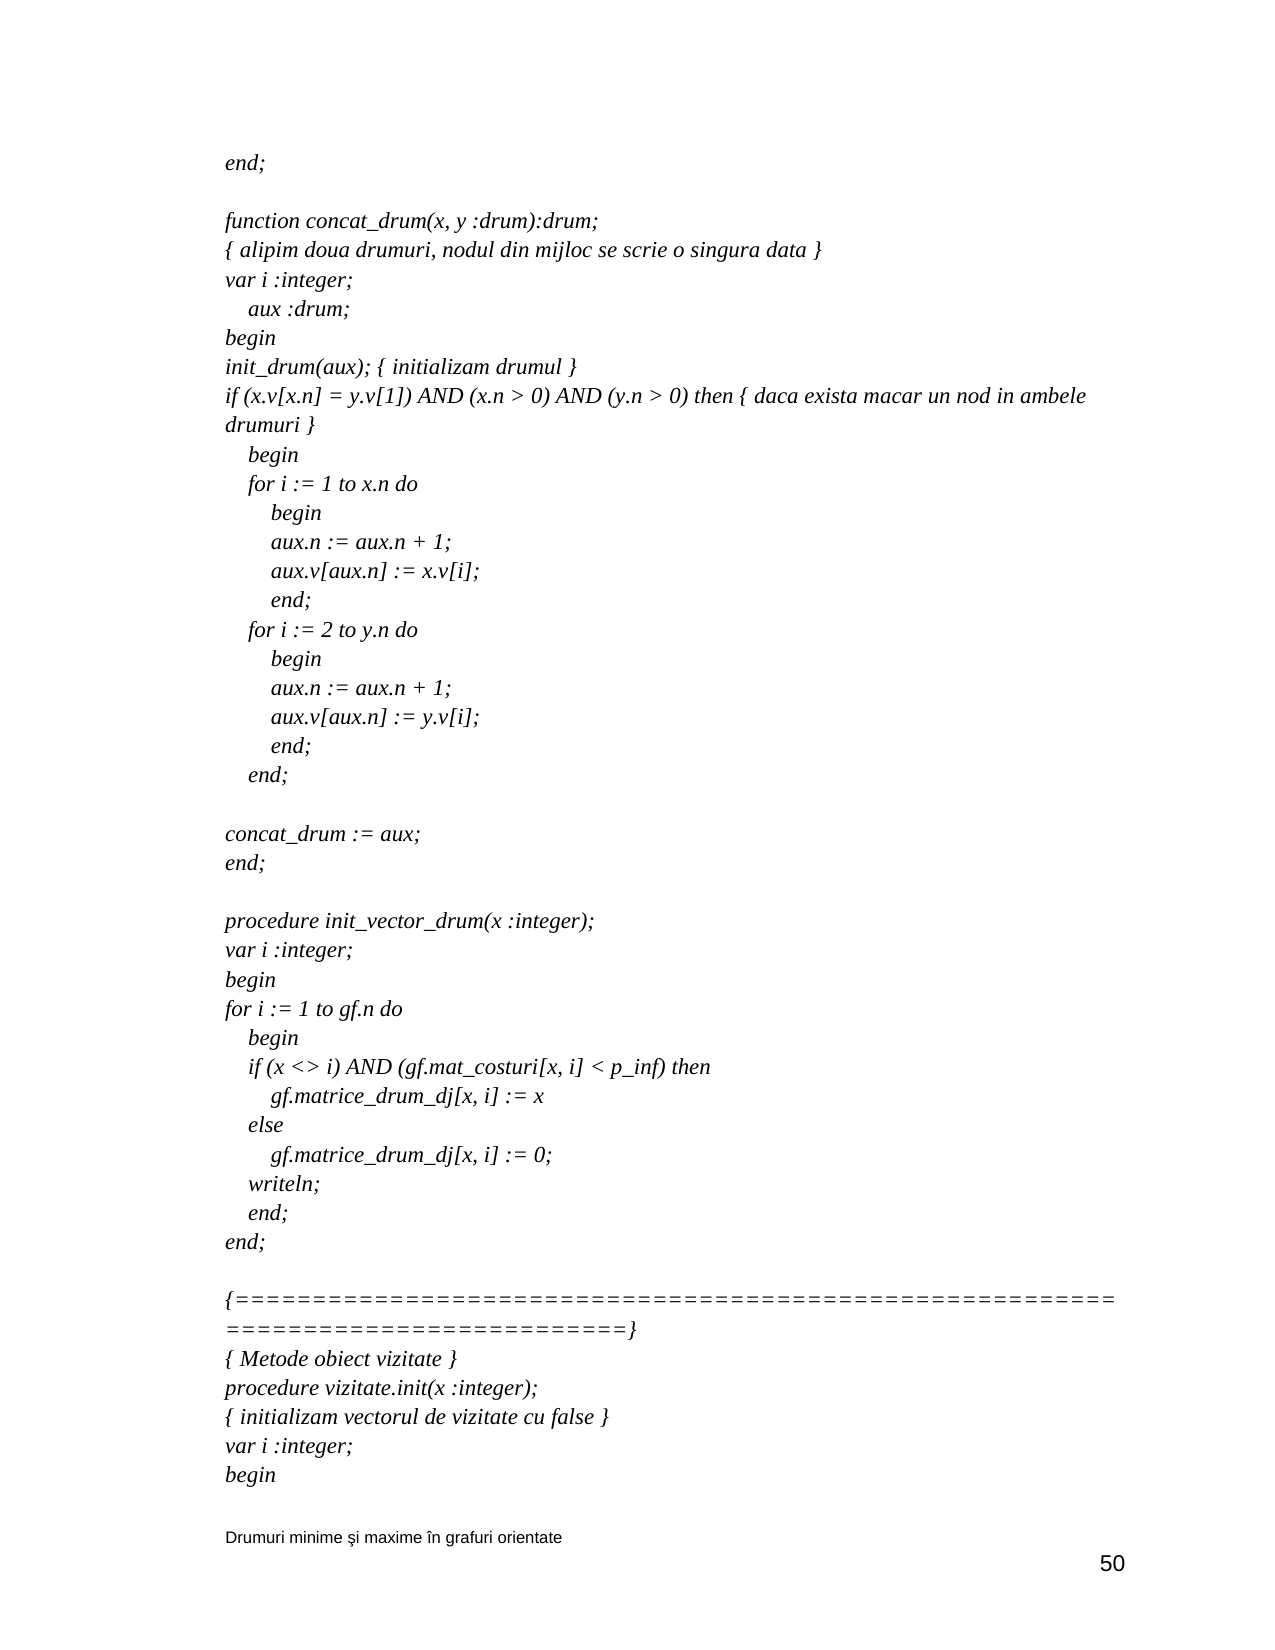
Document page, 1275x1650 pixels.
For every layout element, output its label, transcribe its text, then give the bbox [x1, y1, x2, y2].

text end; [225, 150, 1125, 175]
text gf.matrice_drum_dj[x, i] := x [225, 1083, 1125, 1109]
text else [225, 1112, 1125, 1138]
text for i := 1 to x.n do [225, 471, 1125, 496]
text concat_drum := aux; [225, 821, 1125, 846]
text gf.matrice_drum_dj[x, i] := 0; [225, 1142, 1125, 1167]
text var i :integer; [225, 267, 1125, 292]
text function concat_drum(x, y :drum):drum; [225, 208, 1125, 234]
text var i :integer; [225, 937, 1125, 963]
text begin [225, 967, 1125, 992]
text { alipim doua drumuri, nodul din mijloc se scrie o singura data } [225, 237, 1125, 263]
text { Metode obiect vizitate } [225, 1346, 1125, 1371]
text end; [225, 733, 1125, 759]
text var i :integer; [225, 1433, 1125, 1459]
text begin [225, 1025, 1125, 1050]
text aux.v[aux.n] := y.v[i]; [225, 704, 1125, 729]
text for i := 1 to gf.n do [225, 996, 1125, 1021]
text begin [225, 500, 1125, 525]
text aux.n := aux.n + 1; [225, 675, 1125, 700]
text begin [225, 646, 1125, 671]
text for i := 2 to y.n do [225, 617, 1125, 642]
text begin [225, 1462, 1125, 1488]
text procedure vizitate.init(x :integer); [225, 1375, 1125, 1400]
text aux :drum; [225, 296, 1125, 321]
text end; [225, 850, 1125, 875]
text init_drum(aux); { initializam drumul } [225, 354, 1125, 379]
text end; [225, 762, 1125, 788]
text {===================================================================================} [225, 1287, 1125, 1342]
text begin [225, 325, 1125, 350]
text if (x.v[x.n] = y.v[1]) AND (x.n > 0) AND (y.n > 0) then { daca exista macar un nod in ambele drumuri } [225, 383, 1125, 438]
text aux.v[aux.n] := x.v[i]; [225, 558, 1125, 584]
text if (x <> i) AND (gf.mat_costuri[x, i] < p_inf) then [225, 1054, 1125, 1079]
text procedure init_vector_drum(x :integer); [225, 908, 1125, 934]
text begin [225, 442, 1125, 467]
text end; [225, 1200, 1125, 1225]
text writeln; [225, 1171, 1125, 1196]
text end; [225, 587, 1125, 613]
text end; [225, 1229, 1125, 1254]
text { initializam vectorul de vizitate cu false } [225, 1404, 1125, 1429]
text aux.n := aux.n + 1; [225, 529, 1125, 554]
